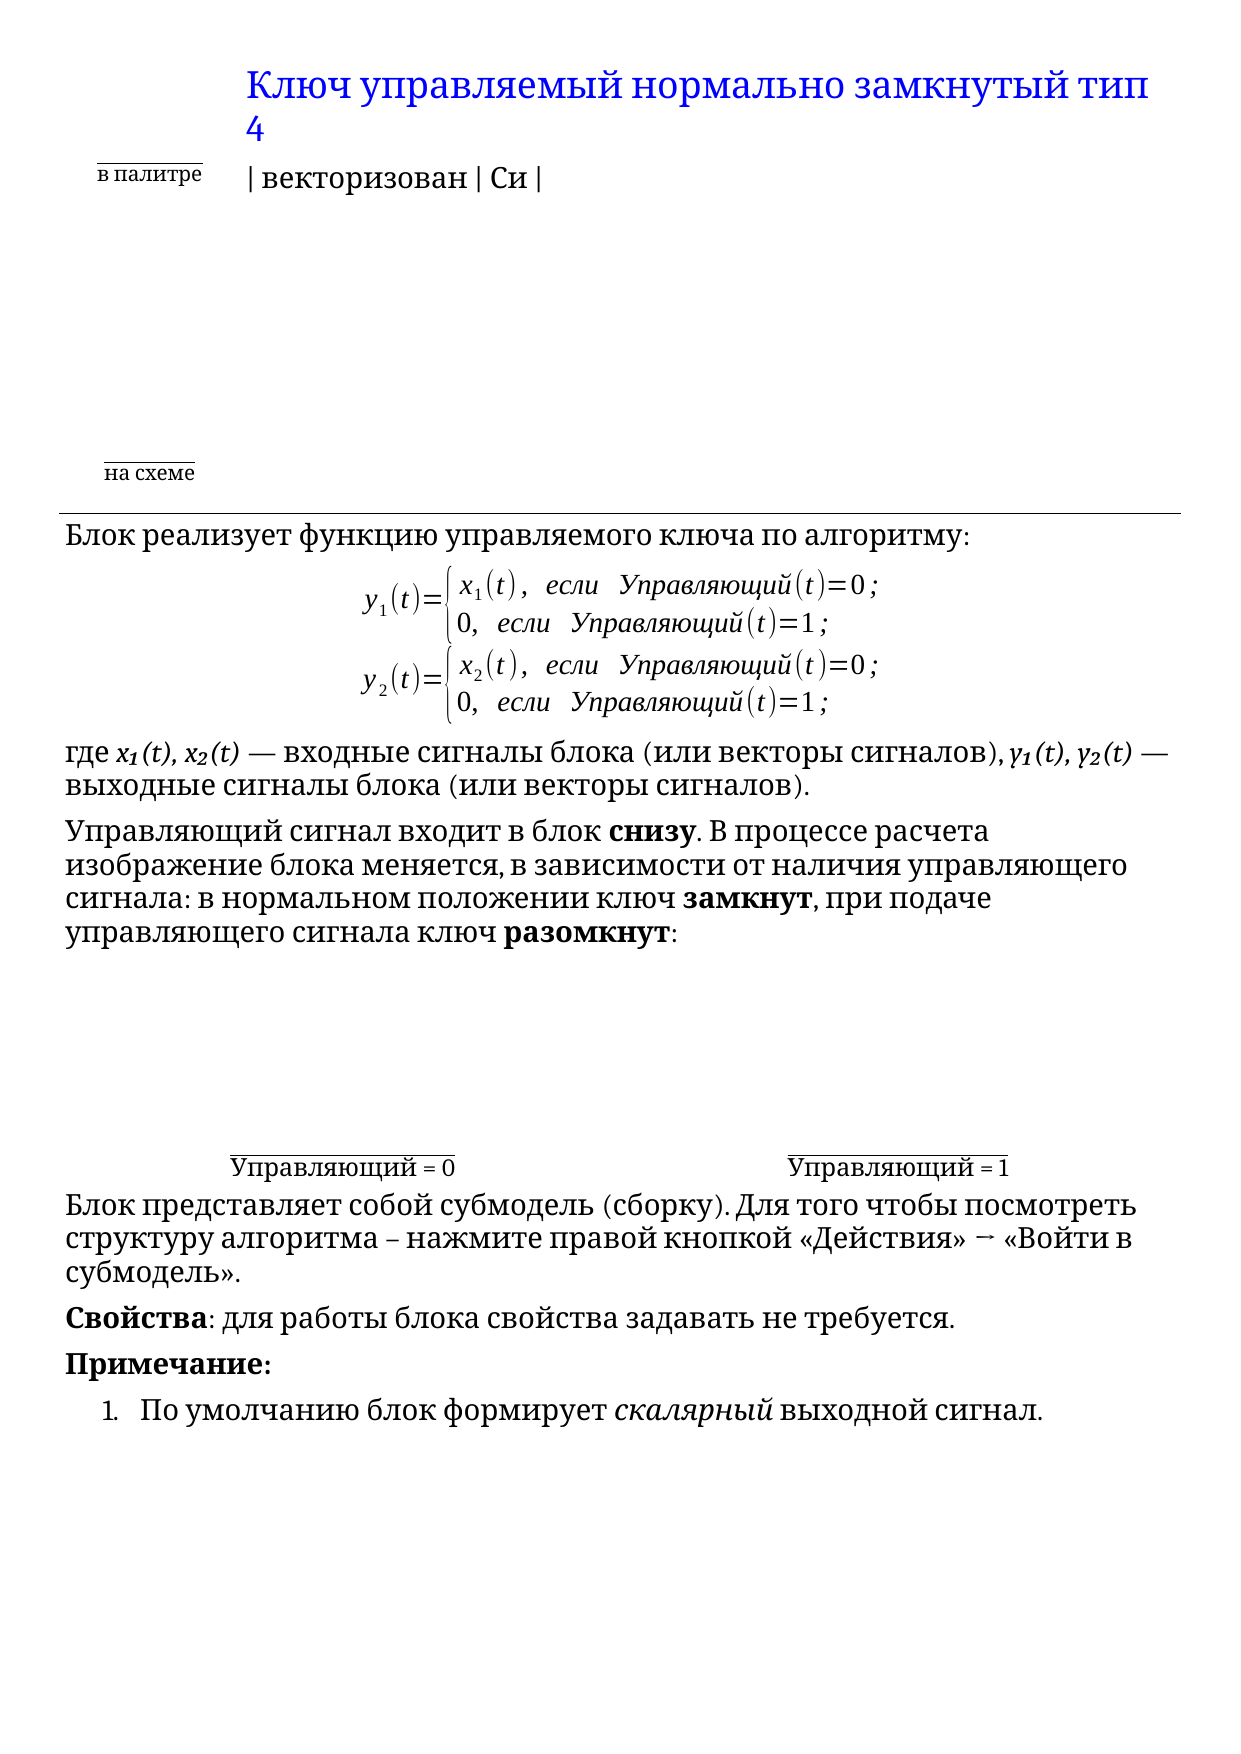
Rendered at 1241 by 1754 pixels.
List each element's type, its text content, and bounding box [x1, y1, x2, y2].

table_header [65, 962, 620, 1148]
table_cell Управляющий = 1 [620, 1149, 1175, 1189]
table_cell Блок реализует функцию управляемого ключа по алгоритму: где x₁(t), x₂(t) — входные сигналы блока (или векторы сигналов), y₁(t), y₂(t) — выходные сигналы блока (или векторы сигналов). Управляющий сигнал входит в блок снизу. В процессе расчета изображение блока меняется, в зависимости от наличия управляющего сигнала: в нормальном положении ключ замкнут, при подаче управляющего сигнала ключ разомкнут: Блок представляет собой субмодель (сборку). Для того чтобы посмотреть структуру алгоритма – нажмите правой кнопкой «Действия» → «Войти в субмодель». Свойства: для работы блока свойства задавать не требуется. Примечание: По умолчанию блок формирует скалярный выходной сигнал. [59, 514, 1181, 1446]
table_header Ключ управляемый нормально замкнутый тип 4 [240, 59, 1181, 157]
table_cell | векторизован | Си | [240, 157, 1181, 214]
table_header [620, 962, 1175, 1148]
table_cell [240, 214, 1181, 455]
table_cell [59, 214, 240, 455]
table_cell [240, 455, 1181, 513]
table_cell на схеме [59, 455, 240, 513]
table_cell Управляющий = 0 [65, 1149, 620, 1189]
table_header [59, 59, 240, 157]
table_cell в палитре [59, 157, 240, 214]
